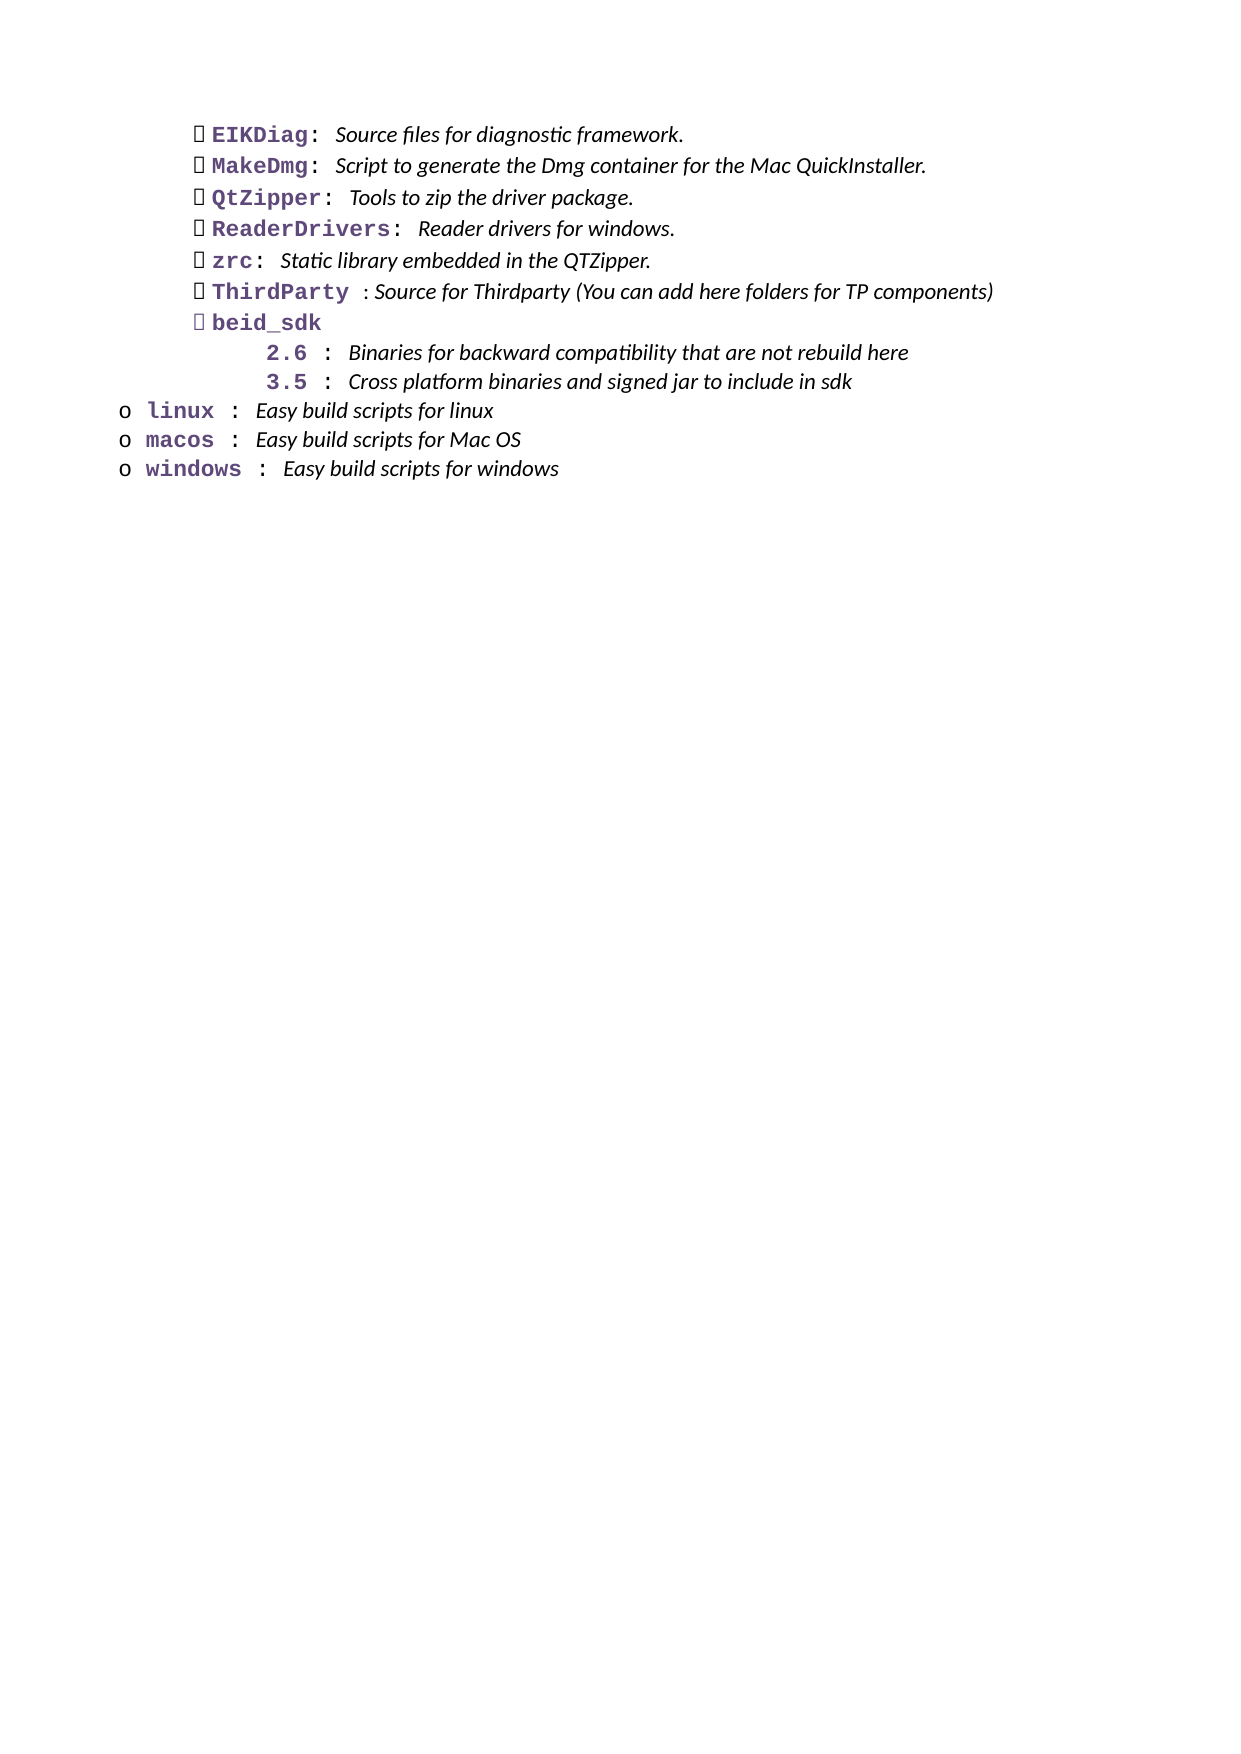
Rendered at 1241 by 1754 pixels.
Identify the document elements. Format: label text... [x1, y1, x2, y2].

text  beid_sdk [192, 306, 1122, 338]
text  QtZipper: Tools to zip the driver package. [192, 181, 1122, 212]
text o macos : Easy build scripts for Mac OS [118, 425, 1122, 454]
text o linux : Easy build scripts for linux [118, 396, 1122, 425]
text  MakeDmg: Script to generate the Dmg container for the Mac QuickInstaller. [192, 149, 1122, 181]
text  ReaderDrivers: Reader drivers for windows. [192, 212, 1122, 243]
text 2.6 : Binaries for backward compatibility that are not rebuild here [266, 338, 1122, 367]
text 3.5 : Cross platform binaries and signed jar to include in sdk [266, 367, 1122, 396]
text  ThirdParty : Source for Thirdparty (You can add here folders for TP components) [192, 275, 1122, 306]
text  zrc: Static library embedded in the QTZipper. [192, 243, 1122, 275]
text o windows : Easy build scripts for windows [118, 454, 1122, 483]
text  EIKDiag: Source files for diagnostic framework. [192, 118, 1122, 149]
